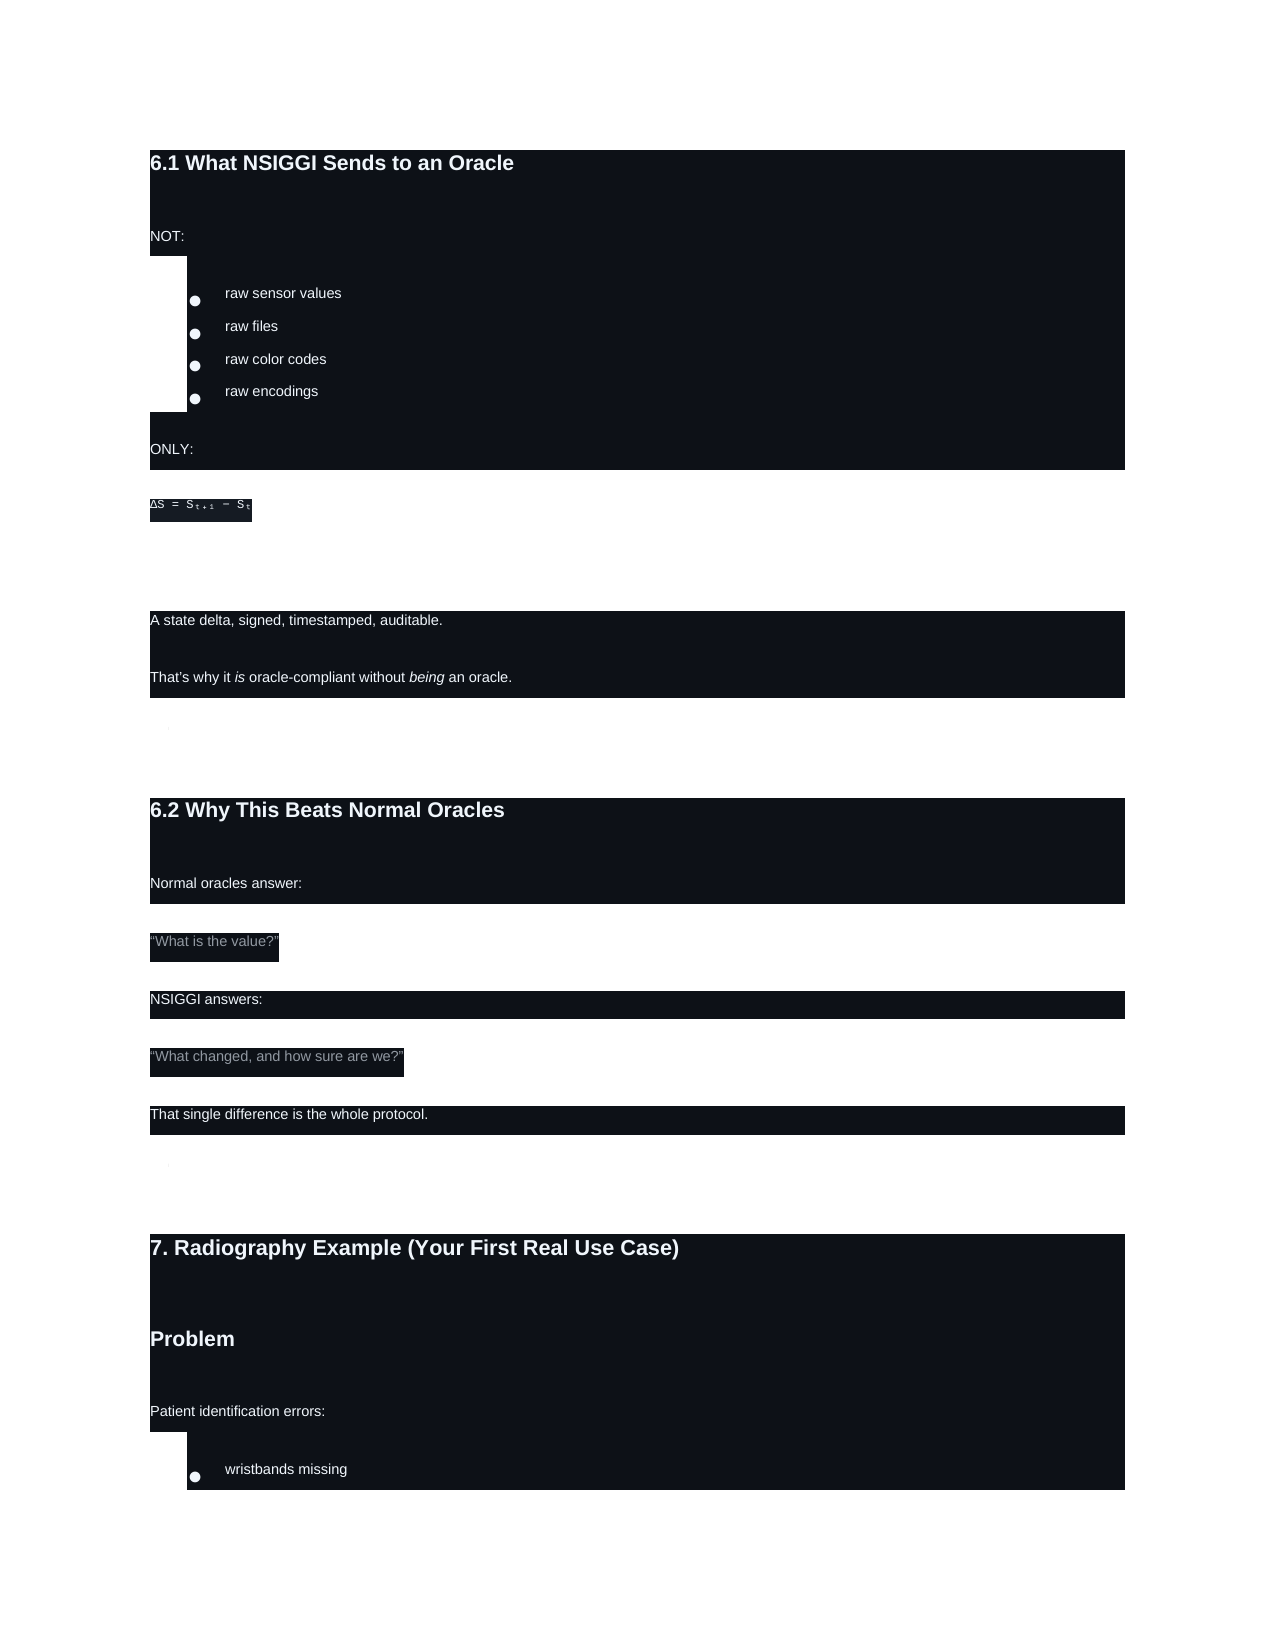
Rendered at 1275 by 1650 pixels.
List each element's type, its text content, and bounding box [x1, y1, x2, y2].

subtitle 7. Radiography Example (Your First Real Use Case) [150, 1234, 1125, 1278]
text ONLY: [150, 441, 1125, 470]
text That single difference is the whole protocol. [150, 1106, 1125, 1135]
list raw color codes [187, 351, 1125, 379]
text That’s why it is oracle-compliant without being an oracle. [150, 669, 1125, 698]
list raw files [187, 318, 1125, 347]
subtitle 6.2 Why This Beats Normal Oracles [150, 798, 1125, 840]
subtitle 6.1 What NSIGGI Sends to an Oracle [150, 150, 1125, 192]
text Normal oracles answer: [150, 875, 1125, 904]
text “What is the value?” [150, 933, 1125, 962]
text ΔS = Sₜ₊₁ − Sₜ [150, 499, 1125, 522]
list wristbands missing [187, 1461, 1125, 1490]
text NSIGGI answers: [150, 991, 1125, 1019]
list raw encodings [187, 383, 1125, 412]
text NOT: [150, 227, 1125, 256]
text “What changed, and how sure are we?” [150, 1048, 1125, 1077]
text Patient identification errors: [150, 1403, 1125, 1432]
subtitle Problem [150, 1326, 1125, 1368]
list raw sensor values [187, 285, 1125, 314]
text A state delta, signed, timestamped, auditable. [150, 611, 1125, 640]
